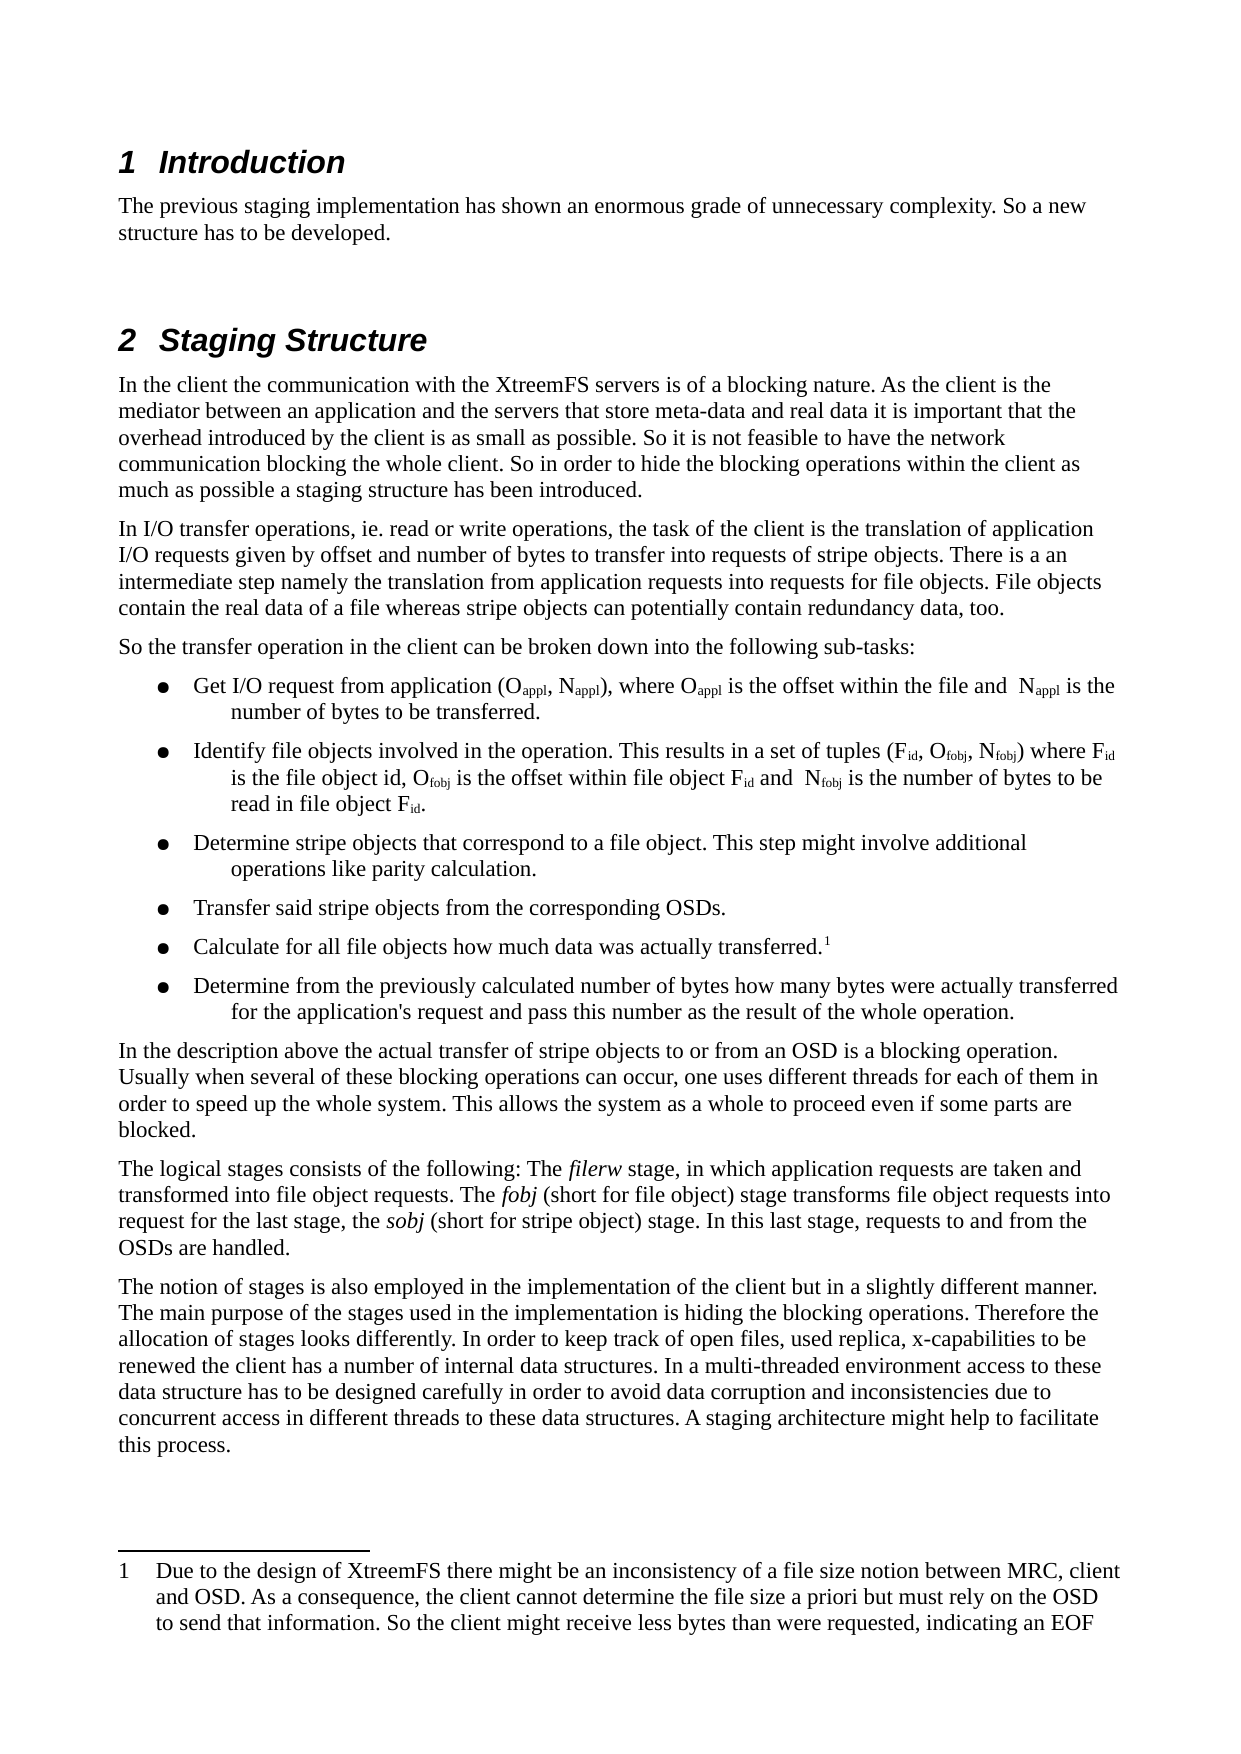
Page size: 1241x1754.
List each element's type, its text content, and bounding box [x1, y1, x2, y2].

subtitle Introduction [118, 143, 1122, 180]
list Determine stripe objects that correspond to a file object. This step might involve additional operations like parity calculation. [156, 829, 1122, 881]
text In I/O transfer operations, ie. read or write operations, the task of the client is the translation of application I/O requests given by offset and number of bytes to transfer into requests of stripe objects. There is a an intermediate step namely the translation from application requests into requests for file objects. File objects contain the real data of a file whereas stripe objects can potentially contain redundancy data, too. [118, 515, 1122, 621]
text In the client the communication with the XtreemFS servers is of a blocking nature. As the client is the mediator between an application and the servers that store meta-data and real data it is important that the overhead introduced by the client is as small as possible. So it is not feasible to have the network communication blocking the whole client. So in order to hide the blocking operations within the client as much as possible a staging structure has been introduced. [118, 371, 1122, 503]
subtitle Staging Structure [118, 322, 1122, 358]
list The notion of stages is also employed in the implementation of the client but in a slightly different manner. The main purpose of the stages used in the implementation is hiding the blocking operations. Therefore the allocation of stages looks differently. In order to keep track of open files, used replica, x-capabilities to be renewed the client has a number of internal data structures. In a multi-threaded environment access to these data structure has to be designed carefully in order to avoid data corruption and inconsistencies due to concurrent access in different threads to these data structures. A staging architecture might help to facilitate this process. [118, 1273, 1122, 1457]
text So the transfer operation in the client can be broken down into the following sub-tasks: [118, 633, 1122, 659]
text The previous staging implementation has shown an enormous grade of unnecessary complexity. So a new structure has to be developed. [118, 192, 1122, 245]
list Due to the design of XtreemFS there might be an inconsistency of a file size notion between MRC, client and OSD. As a consequence, the client cannot determine the file size a priori but must rely on the OSD to send that information. So the client might receive less bytes than were requested, indicating an EOF [118, 1557, 1122, 1636]
list Calculate for all file objects how much data was actually transferred. [156, 933, 1122, 959]
list Identify file objects involved in the operation. This results in a set of tuples (Fid, Ofobj, Nfobj) where Fid is the file object id, Ofobj is the offset within file object Fid and Nfobj is the number of bytes to be read in file object Fid. [156, 737, 1122, 816]
list Determine from the previously calculated number of bytes how many bytes were actually transferred for the application's request and pass this number as the result of the whole operation. [156, 972, 1122, 1024]
list Get I/O request from application (Oappl, Nappl), where Oappl is the offset within the file and Nappl is the number of bytes to be transferred. [156, 672, 1122, 725]
list In the description above the actual transfer of stripe objects to or from an OSD is a blocking operation. Usually when several of these blocking operations can occur, one uses different threads for each of them in order to speed up the whole system. This allows the system as a whole to proceed even if some parts are blocked. [118, 1037, 1122, 1142]
list The logical stages consists of the following: The filerw stage, in which application requests are taken and transformed into file object requests. The fobj (short for file object) stage transforms file object requests into request for the last stage, the sobj (short for stripe object) stage. In this last stage, requests to and from the OSDs are handled. [118, 1155, 1122, 1260]
list Transfer said stripe objects from the corresponding OSDs. [156, 894, 1122, 920]
